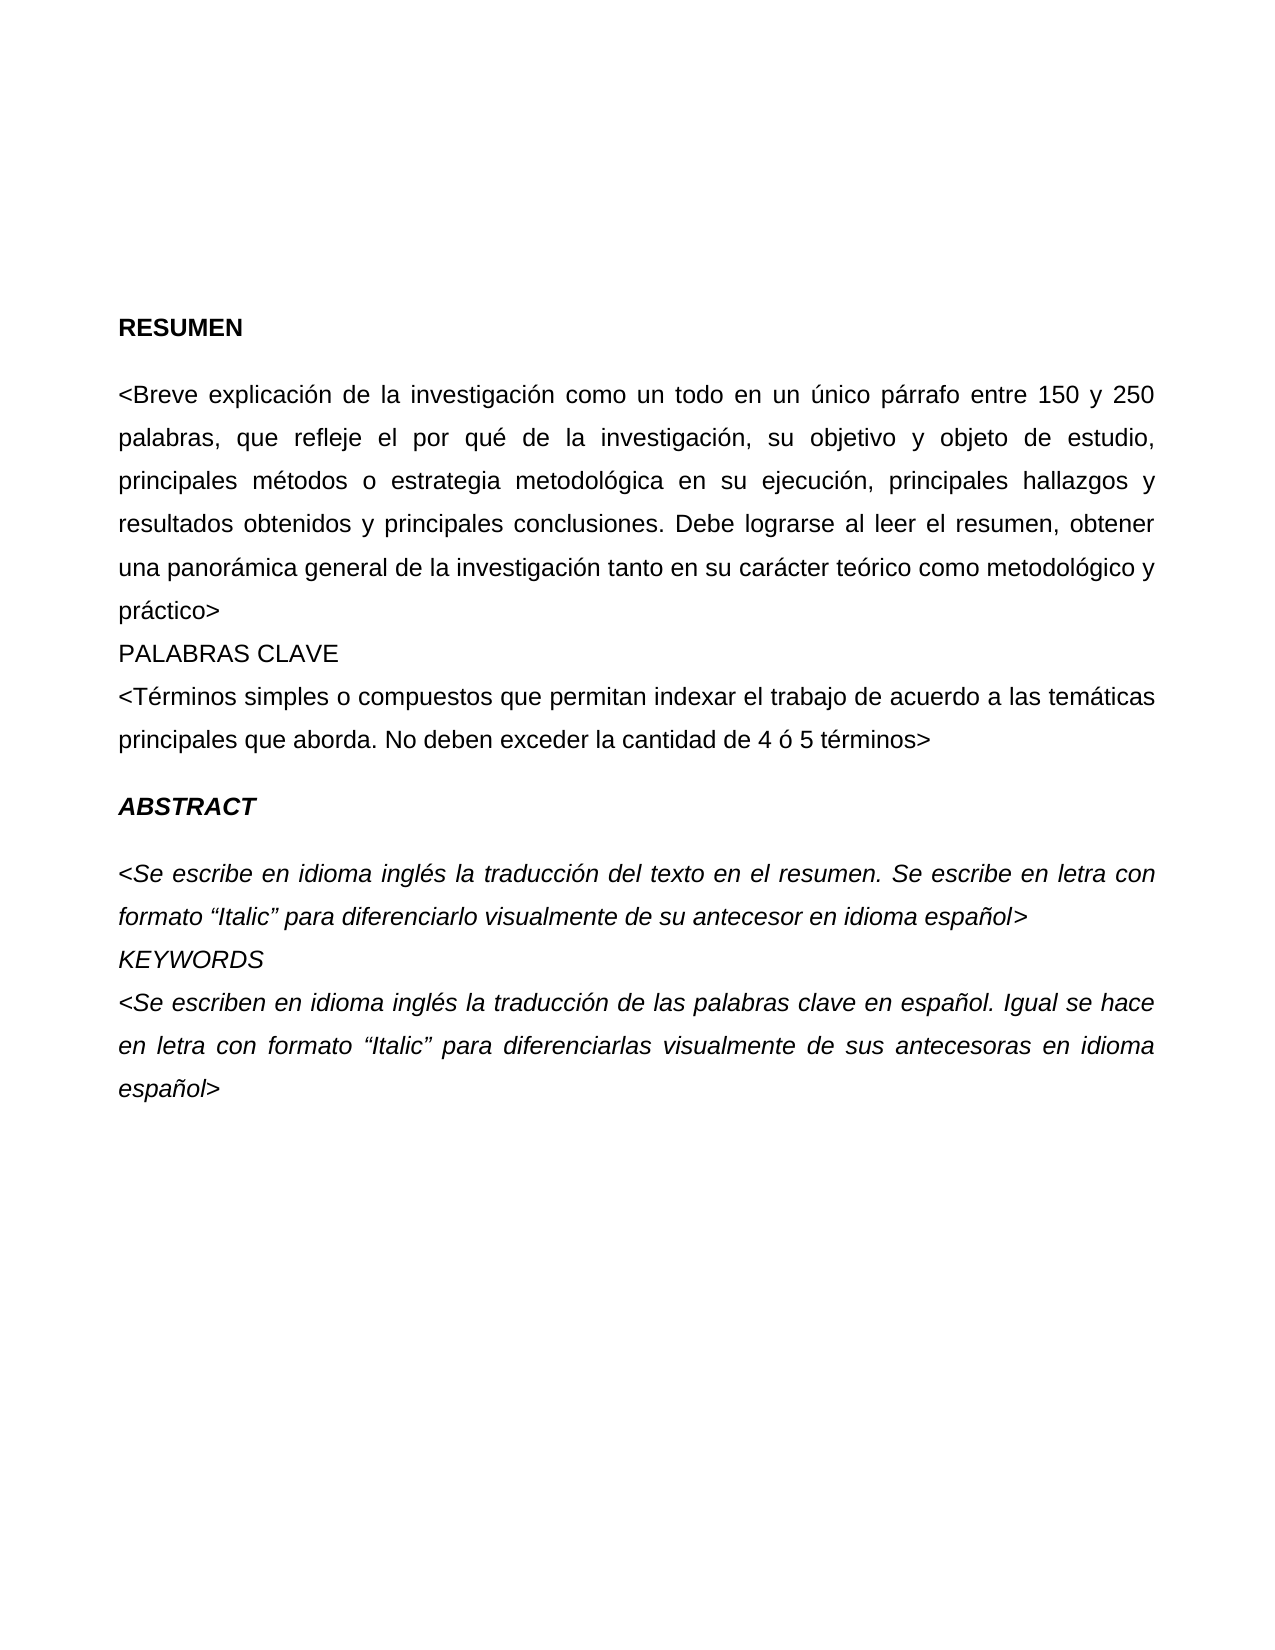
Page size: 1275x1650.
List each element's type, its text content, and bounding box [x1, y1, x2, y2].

text <Se escriben en idioma inglés la traducción de las palabras clave en español. Igual se hace en letra con formato “Italic” para diferenciarlas visualmente de sus antecesoras en idioma español> [118, 988, 1157, 1103]
title RESUMEN [118, 313, 1157, 342]
text <Breve explicación de la investigación como un todo en un único párrafo entre 150 y 250 palabras, que refleje el por qué de la investigación, su objetivo y objeto de estudio, principales métodos o estrategia metodológica en su ejecución, principales hallazgos y resultados obtenidos y principales conclusiones. Debe lograrse al leer el resumen, obtener una panorámica general de la investigación tanto en su carácter teórico como metodológico y práctico> [118, 380, 1157, 624]
text <Términos simples o compuestos que permitan indexar el trabajo de acuerdo a las temáticas principales que aborda. No deben exceder la cantidad de 4 ó 5 términos> [118, 682, 1157, 754]
text PALABRAS CLAVE [118, 639, 1157, 668]
text KEYWORDS [118, 945, 1157, 974]
text <Se escribe en idioma inglés la traducción del texto en el resumen. Se escribe en letra con formato “Italic” para diferenciarlo visualmente de su antecesor en idioma español> [118, 859, 1157, 931]
text ABSTRACT [118, 792, 1157, 821]
